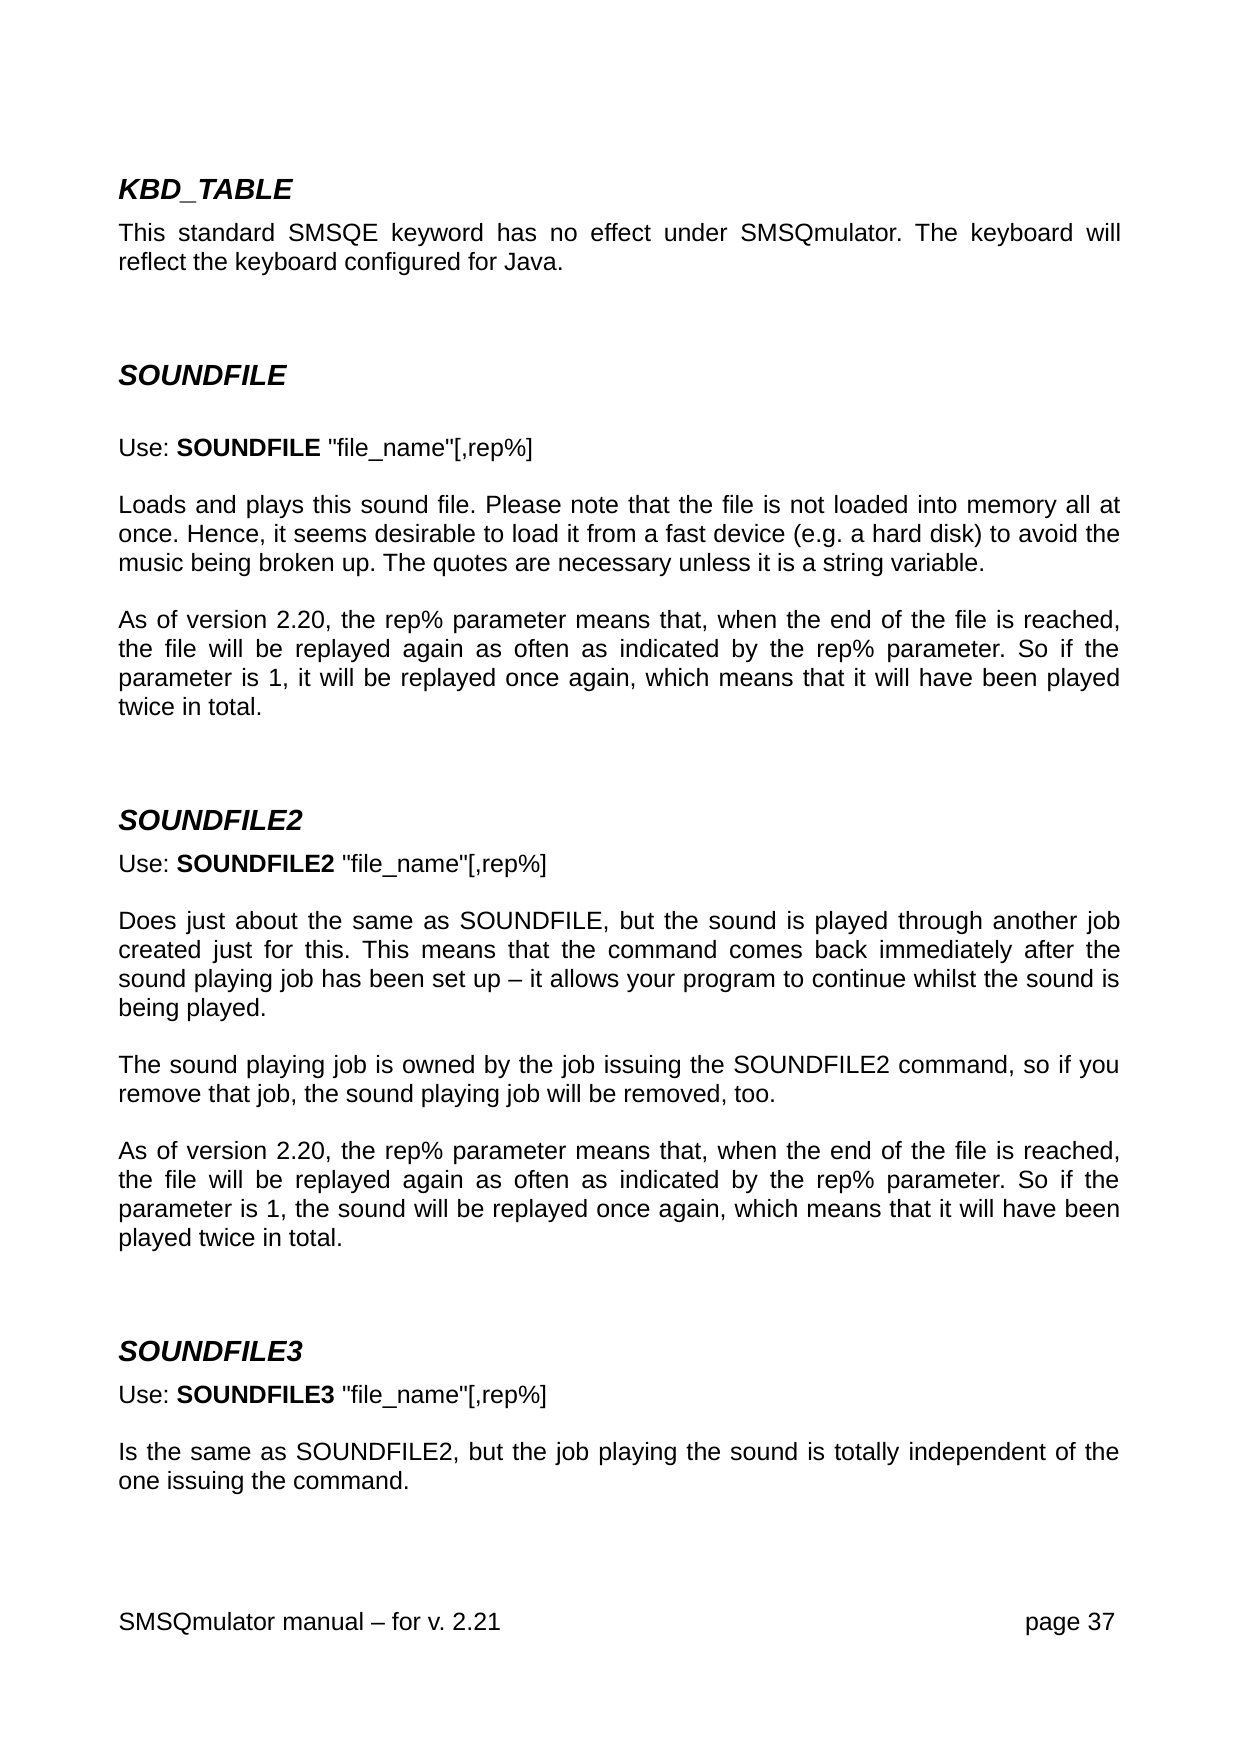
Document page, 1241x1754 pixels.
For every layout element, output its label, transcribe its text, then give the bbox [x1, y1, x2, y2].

text As of version 2.20, the rep% parameter means that, when the end of the file is reached, the file will be replayed again as often as indicated by the rep% parameter. So if the parameter is 1, it will be replayed once again, which means that it will have been played twice in total. [118, 605, 1122, 720]
text As of version 2.20, the rep% parameter means that, when the end of the file is reached, the file will be replayed again as often as indicated by the rep% parameter. So if the parameter is 1, the sound will be replayed once again, which means that it will have been played twice in total. [118, 1136, 1122, 1251]
subtitle SOUNDFILE3 [118, 1334, 1122, 1367]
text Use: SOUNDFILE3 "file_name"[,rep%] [118, 1380, 1122, 1408]
text Use: SOUNDFILE2 "file_name"[,rep%] [118, 849, 1122, 877]
text Loads and plays this sound file. Please note that the file is not loaded into memory all at once. Hence, it seems desirable to load it from a fast device (e.g. a hard disk) to avoid the music being broken up. The quotes are necessary unless it is a string variable. [118, 490, 1122, 576]
text Is the same as SOUNDFILE2, but the job playing the sound is totally independent of the one issuing the command. [118, 1437, 1122, 1495]
text Use: SOUNDFILE "file_name"[,rep%] [118, 433, 1122, 461]
subtitle SOUNDFILE [118, 358, 1122, 391]
text This standard SMSQE keyword has no effect under SMSQmulator. The keyboard will reflect the keyboard configured for Java. [118, 218, 1122, 275]
subtitle SOUNDFILE2 [118, 803, 1122, 836]
text The sound playing job is owned by the job issuing the SOUNDFILE2 command, so if you remove that job, the sound playing job will be removed, too. [118, 1050, 1122, 1107]
text Does just about the same as SOUNDFILE, but the sound is played through another job created just for this. This means that the command comes back immediately after the sound playing job has been set up – it allows your program to continue whilst the sound is being played. [118, 906, 1122, 1021]
subtitle KBD_TABLE [118, 172, 1122, 205]
